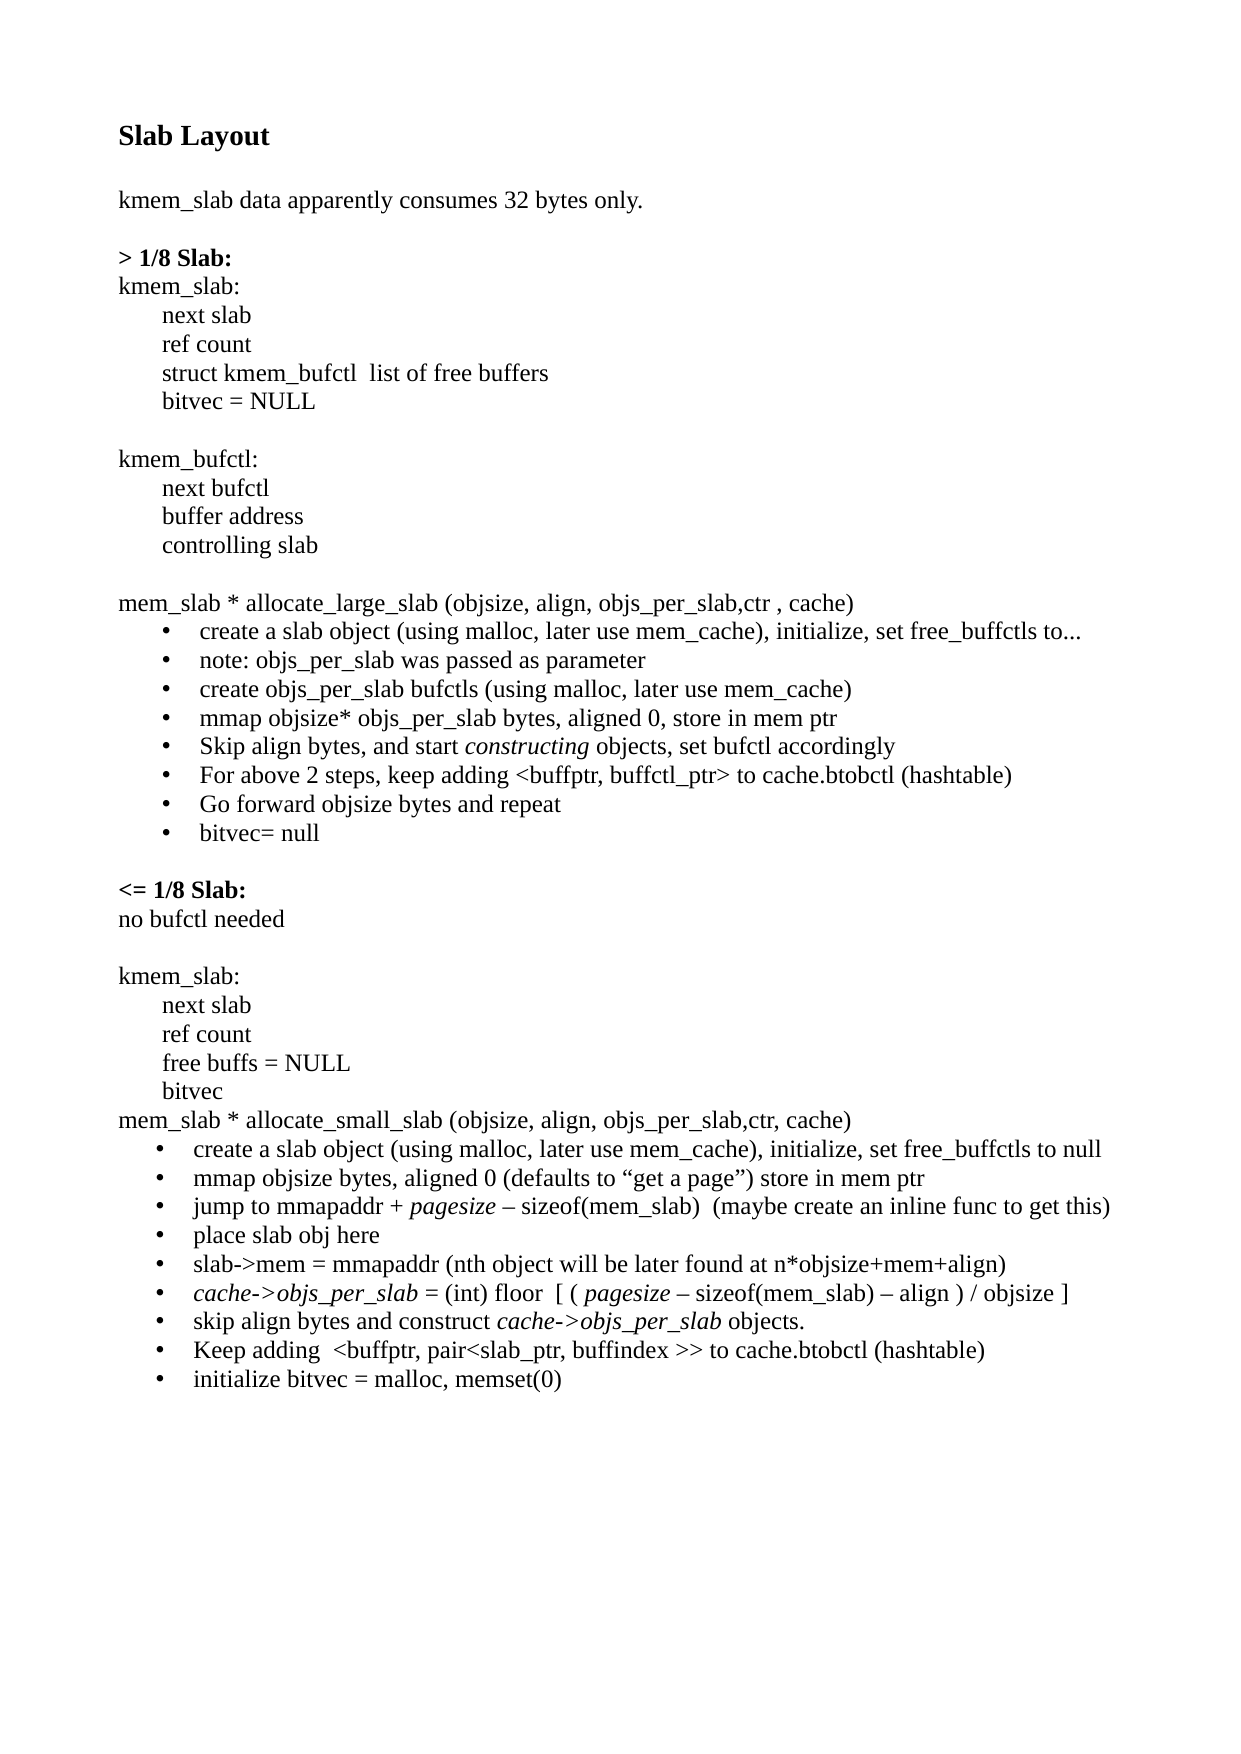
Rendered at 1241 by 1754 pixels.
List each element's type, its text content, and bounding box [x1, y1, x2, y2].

text next slab [118, 990, 1122, 1019]
text kmem_slab: [118, 961, 1122, 990]
list Keep adding <buffptr, pair<slab_ptr, buffindex >> to cache.btobctl (hashtable) [156, 1335, 1122, 1364]
text kmem_bufctl: [118, 444, 1122, 473]
list Go forward objsize bytes and repeat [162, 789, 1122, 818]
text next bufctl [118, 473, 1122, 501]
text <= 1/8 Slab: [118, 875, 1122, 904]
list For above 2 steps, keep adding <buffptr, buffctl_ptr> to cache.btobctl (hashtable) [162, 760, 1122, 789]
text bitvec = NULL [118, 386, 1122, 415]
list place slab obj here [156, 1220, 1122, 1249]
text mem_slab * allocate_large_slab (objsize, align, objs_per_slab,ctr , cache) [118, 588, 1122, 616]
text ref count [118, 329, 1122, 358]
text kmem_slab: [118, 271, 1122, 300]
list mmap objsize bytes, aligned 0 (defaults to “get a page”) store in mem ptr [156, 1163, 1122, 1191]
list skip align bytes and construct cache->objs_per_slab objects. [156, 1306, 1122, 1335]
list cache->objs_per_slab = (int) floor [ ( pagesize – sizeof(mem_slab) – align ) / objsize ] [156, 1278, 1122, 1306]
text Slab Layout [118, 118, 1122, 152]
text buffer address [118, 501, 1122, 530]
list mmap objsize* objs_per_slab bytes, aligned 0, store in mem ptr [162, 703, 1122, 731]
list note: objs_per_slab was passed as parameter [162, 645, 1122, 674]
text ref count [118, 1019, 1122, 1048]
text no bufctl needed [118, 904, 1122, 933]
list Skip align bytes, and start constructing objects, set bufctl accordingly [162, 731, 1122, 760]
text mem_slab * allocate_small_slab (objsize, align, objs_per_slab,ctr, cache) [118, 1105, 1122, 1134]
text controlling slab [118, 530, 1122, 559]
text next slab [118, 300, 1122, 329]
text > 1/8 Slab: [118, 243, 1122, 271]
text bitvec [118, 1076, 1122, 1105]
list initialize bitvec = malloc, memset(0) [156, 1364, 1122, 1393]
text struct kmem_bufctl list of free buffers [118, 358, 1122, 386]
list jump to mmapaddr + pagesize – sizeof(mem_slab) (maybe create an inline func to get this) [156, 1191, 1122, 1220]
list slab->mem = mmapaddr (nth object will be later found at n*objsize+mem+align) [156, 1249, 1122, 1278]
text kmem_slab data apparently consumes 32 bytes only. [118, 185, 1122, 214]
list create objs_per_slab bufctls (using malloc, later use mem_cache) [162, 674, 1122, 703]
text free buffs = NULL [118, 1048, 1122, 1076]
list create a slab object (using malloc, later use mem_cache), initialize, set free_buffctls to null [156, 1134, 1122, 1163]
list create a slab object (using malloc, later use mem_cache), initialize, set free_buffctls to... [162, 616, 1122, 645]
list bitvec= null [162, 818, 1122, 846]
